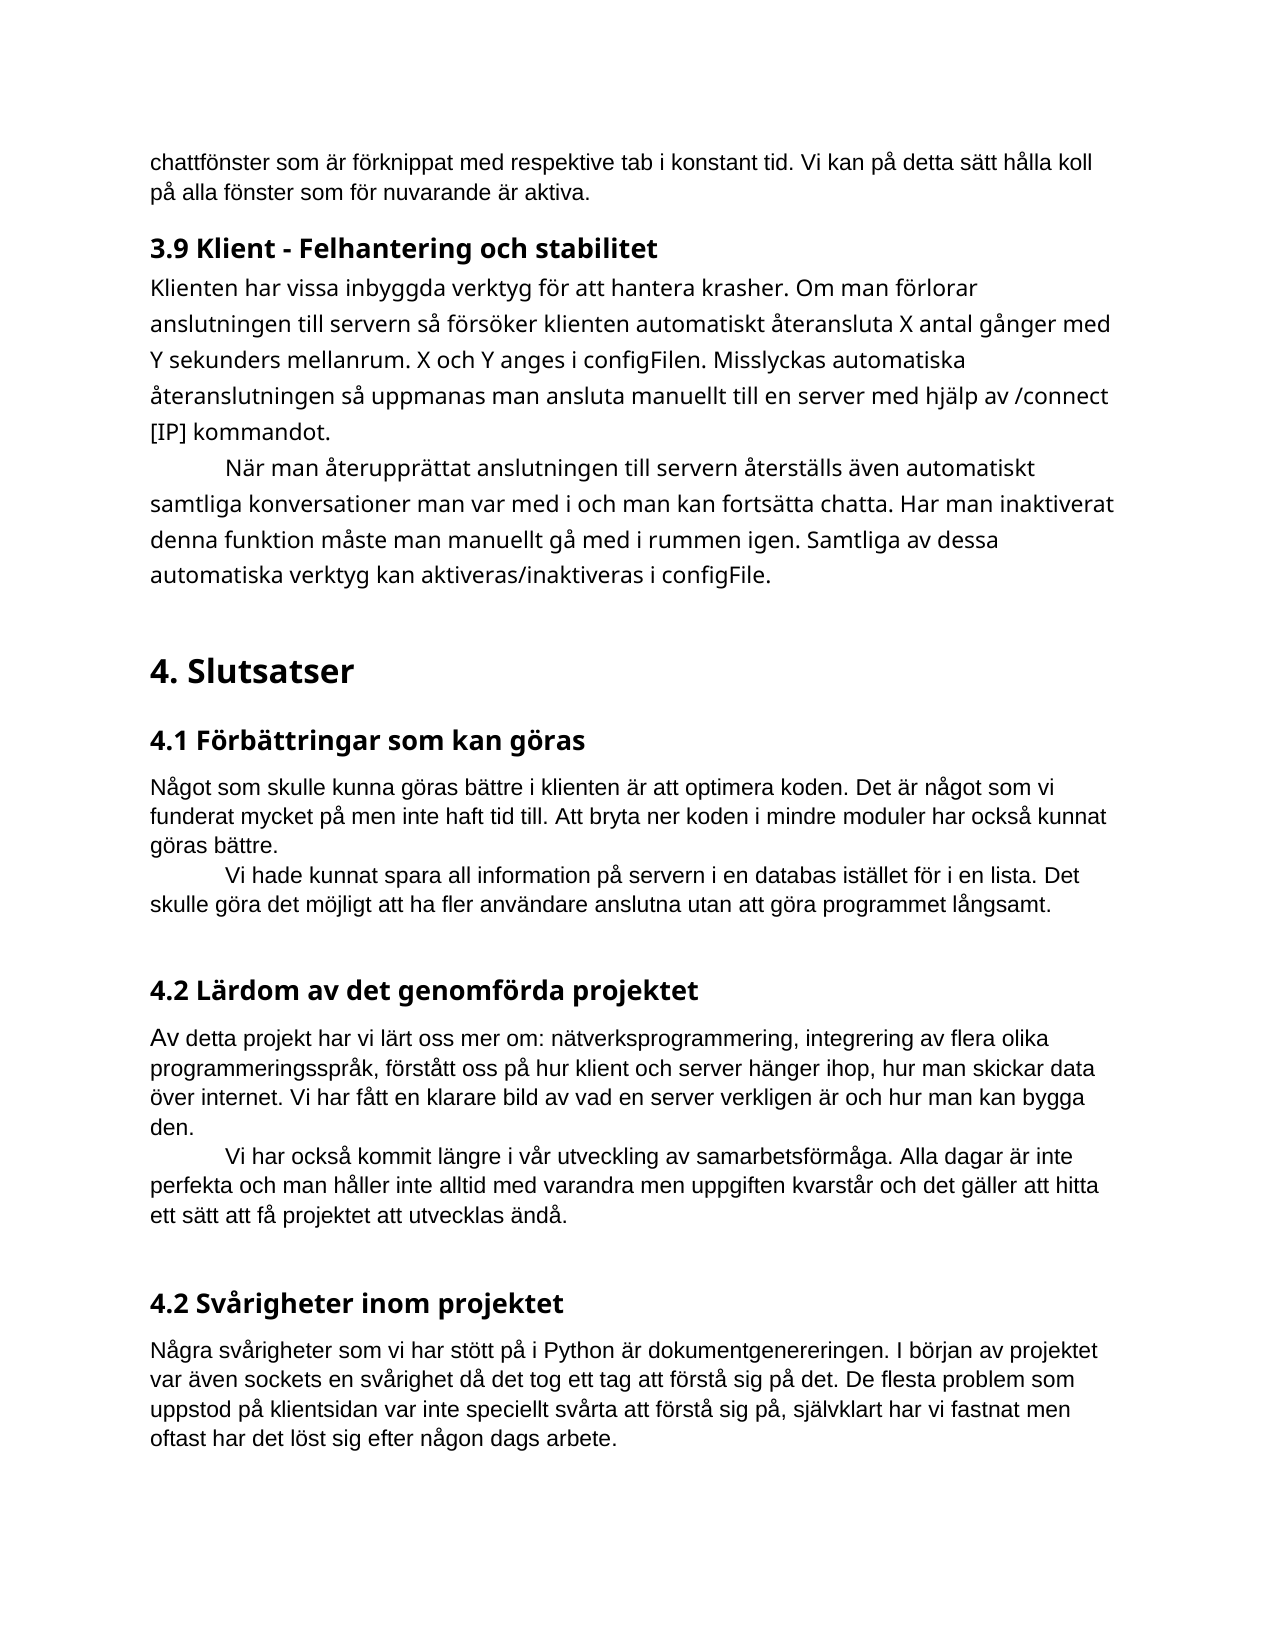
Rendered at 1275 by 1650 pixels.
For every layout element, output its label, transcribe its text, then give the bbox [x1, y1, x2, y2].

subtitle 4.1 Förbättringar som kan göras [150, 721, 1125, 758]
text Något som skulle kunna göras bättre i klienten är att optimera koden. Det är något som vi funderat mycket på men inte haft tid till. Att bryta ner koden i mindre moduler har också kunnat göras bättre. Vi hade kunnat spara all information på servern i en databas istället för i en lista. Det skulle göra det möjligt att ha fler användare anslutna utan att göra programmet långsamt. [150, 774, 1114, 917]
text När man återupprättat anslutningen till servern återställs även automatiskt samtliga konversationer man var med i och man kan fortsätta chatta. Har man inaktiverat denna funktion måste man manuellt gå med i rummen igen. Samtliga av dessa automatiska verktyg kan aktiveras/inaktiveras i configFile. [150, 452, 1125, 591]
subtitle 4. Slutsatser [150, 648, 1114, 694]
text chattfönster som är förknippat med respektive tab i konstant tid. Vi kan på detta sätt hålla koll på alla fönster som för nuvarande är aktiva. [150, 150, 1114, 205]
text Av detta projekt har vi lärt oss mer om: nätverksprogrammering, integrering av flera olika programmeringsspråk, förstått oss på hur klient och server hänger ihop, hur man skickar data över internet. Vi har fått en klarare bild av vad en server verkligen är och hur man kan bygga den. Vi har också kommit längre i vår utveckling av samarbetsförmåga. Alla dagar är inte perfekta och man håller inte alltid med varandra men uppgiften kvarstår och det gäller att hitta ett sätt att få projektet att utvecklas ändå. [150, 1024, 1114, 1228]
subtitle 4.2 Lärdom av det genomförda projektet [150, 971, 1114, 1008]
subtitle 3.9 Klient - Felhantering och stabilitet [150, 229, 1125, 266]
subtitle 4.2 Svårigheter inom projektet [150, 1285, 1114, 1322]
text Klienten har vissa inbyggda verktyg för att hantera krasher. Om man förlorar anslutningen till servern så försöker klienten automatiskt återansluta X antal gånger med Y sekunders mellanrum. X och Y anges i configFilen. Misslyckas automatiska återanslutningen så uppmanas man ansluta manuellt till en server med hjälp av /connect [IP] kommandot. [150, 272, 1125, 447]
text Några svårigheter som vi har stött på i Python är dokumentgenereringen. I början av projektet var även sockets en svårighet då det tog ett tag att förstå sig på det. De flesta problem som uppstod på klientsidan var inte speciellt svårta att förstå sig på, självklart har vi fastnat men oftast har det löst sig efter någon dags arbete. [150, 1338, 1114, 1451]
